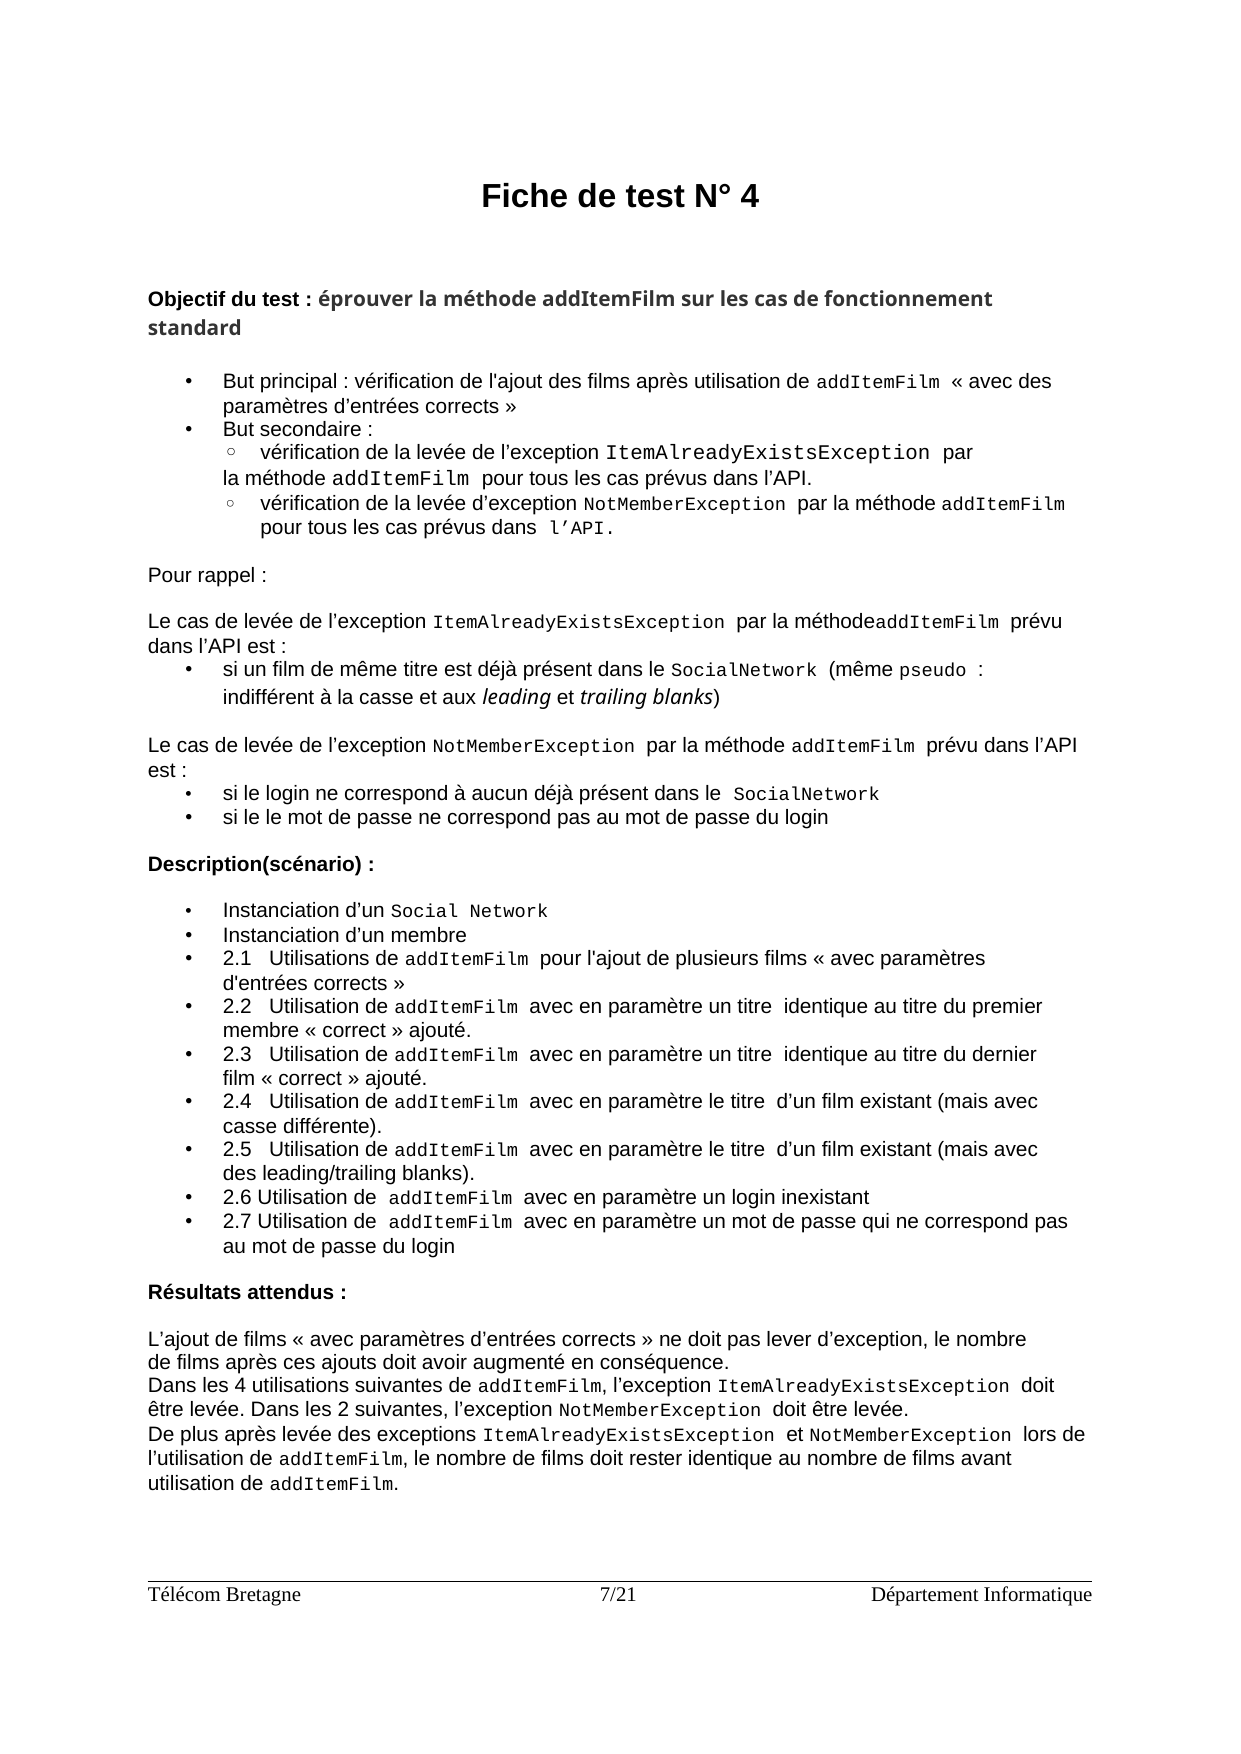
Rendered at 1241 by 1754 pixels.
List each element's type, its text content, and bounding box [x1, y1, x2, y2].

list si un film de même titre est déjà présent dans le SocialNetwork (même pseudo : [185, 657, 1092, 682]
list film « correct » ajouté. [185, 1067, 1092, 1090]
list But principal : vérification de l'ajout des films après utilisation de addItemFilm « avec des [185, 370, 1092, 394]
text Le cas de levée de l’exception NotMemberException par la méthode addItemFilm prévu dans l’API est : [148, 734, 1092, 781]
list des leading/trailing blanks). [185, 1162, 1092, 1185]
list 2.1 Utilisations de addItemFilm pour l'ajout de plusieurs films « avec paramètres [185, 947, 1092, 971]
list membre « correct » ajouté. [185, 1019, 1092, 1042]
list 2.5 Utilisation de addItemFilm avec en paramètre le titre d’un film existant (mais avec [185, 1137, 1092, 1162]
list vérification de la levée de l’exception ItemAlreadyExistsException par [223, 441, 1092, 466]
list si le login ne correspond à aucun déjà présent dans le SocialNetwork [185, 781, 1092, 806]
text Dans les 4 utilisations suivantes de addItemFilm, l’exception ItemAlreadyExistsException doit être levée. Dans les 2 suivantes, l’exception NotMemberException doit être levée. [148, 1373, 1092, 1422]
list 2.2 Utilisation de addItemFilm avec en paramètre un titre identique au titre du premier [185, 994, 1092, 1019]
text Objectif du test : éprouver la méthode addItemFilm sur les cas de fonctionnement standard [148, 284, 1092, 341]
list 2.7 Utilisation de addItemFilm avec en paramètre un mot de passe qui ne correspond pas au mot de passe du login [185, 1210, 1092, 1257]
list Instanciation d’un membre [185, 923, 1092, 947]
list casse différente). [185, 1114, 1092, 1137]
text L’ajout de films « avec paramètres d’entrées corrects » ne doit pas lever d’exception, le nombre [148, 1327, 1092, 1350]
list paramètres d’entrées corrects » [185, 394, 1092, 418]
list indifférent à la casse et aux leading et trailing blanks) [185, 682, 1092, 710]
text Résultats attendus : [148, 1281, 1092, 1304]
text Le cas de levée de l’exception ItemAlreadyExistsException par la méthodeaddItemFilm prévu dans l’API est : [148, 610, 1092, 657]
text De plus après levée des exceptions ItemAlreadyExistsException et NotMemberException lors de l’utilisation de addItemFilm, le nombre de films doit rester identique au nombre de films avant utilisation de addItemFilm. [148, 1422, 1092, 1496]
list 2.3 Utilisation de addItemFilm avec en paramètre un titre identique au titre du dernier [185, 1042, 1092, 1067]
text de films après ces ajouts doit avoir augmenté en conséquence. [148, 1350, 1092, 1373]
list Instanciation d’un Social Network [185, 899, 1092, 923]
list si le le mot de passe ne correspond pas au mot de passe du login [185, 806, 1092, 829]
list 2.4 Utilisation de addItemFilm avec en paramètre le titre d’un film existant (mais avec [185, 1090, 1092, 1114]
text Pour rappel : [148, 563, 1092, 587]
list But secondaire : [185, 418, 1092, 441]
list vérification de la levée d’exception NotMemberException par la méthode addItemFilm pour tous les cas prévus dans l’API. [223, 491, 1092, 540]
list la méthode addItemFilm pour tous les cas prévus dans l’API. [185, 466, 1092, 491]
list 2.6 Utilisation de addItemFilm avec en paramètre un login inexistant [185, 1185, 1092, 1210]
list d'entrées corrects » [185, 971, 1092, 994]
text Description(scénario) : [148, 852, 1092, 876]
title Fiche de test N° 4 [148, 177, 1092, 214]
